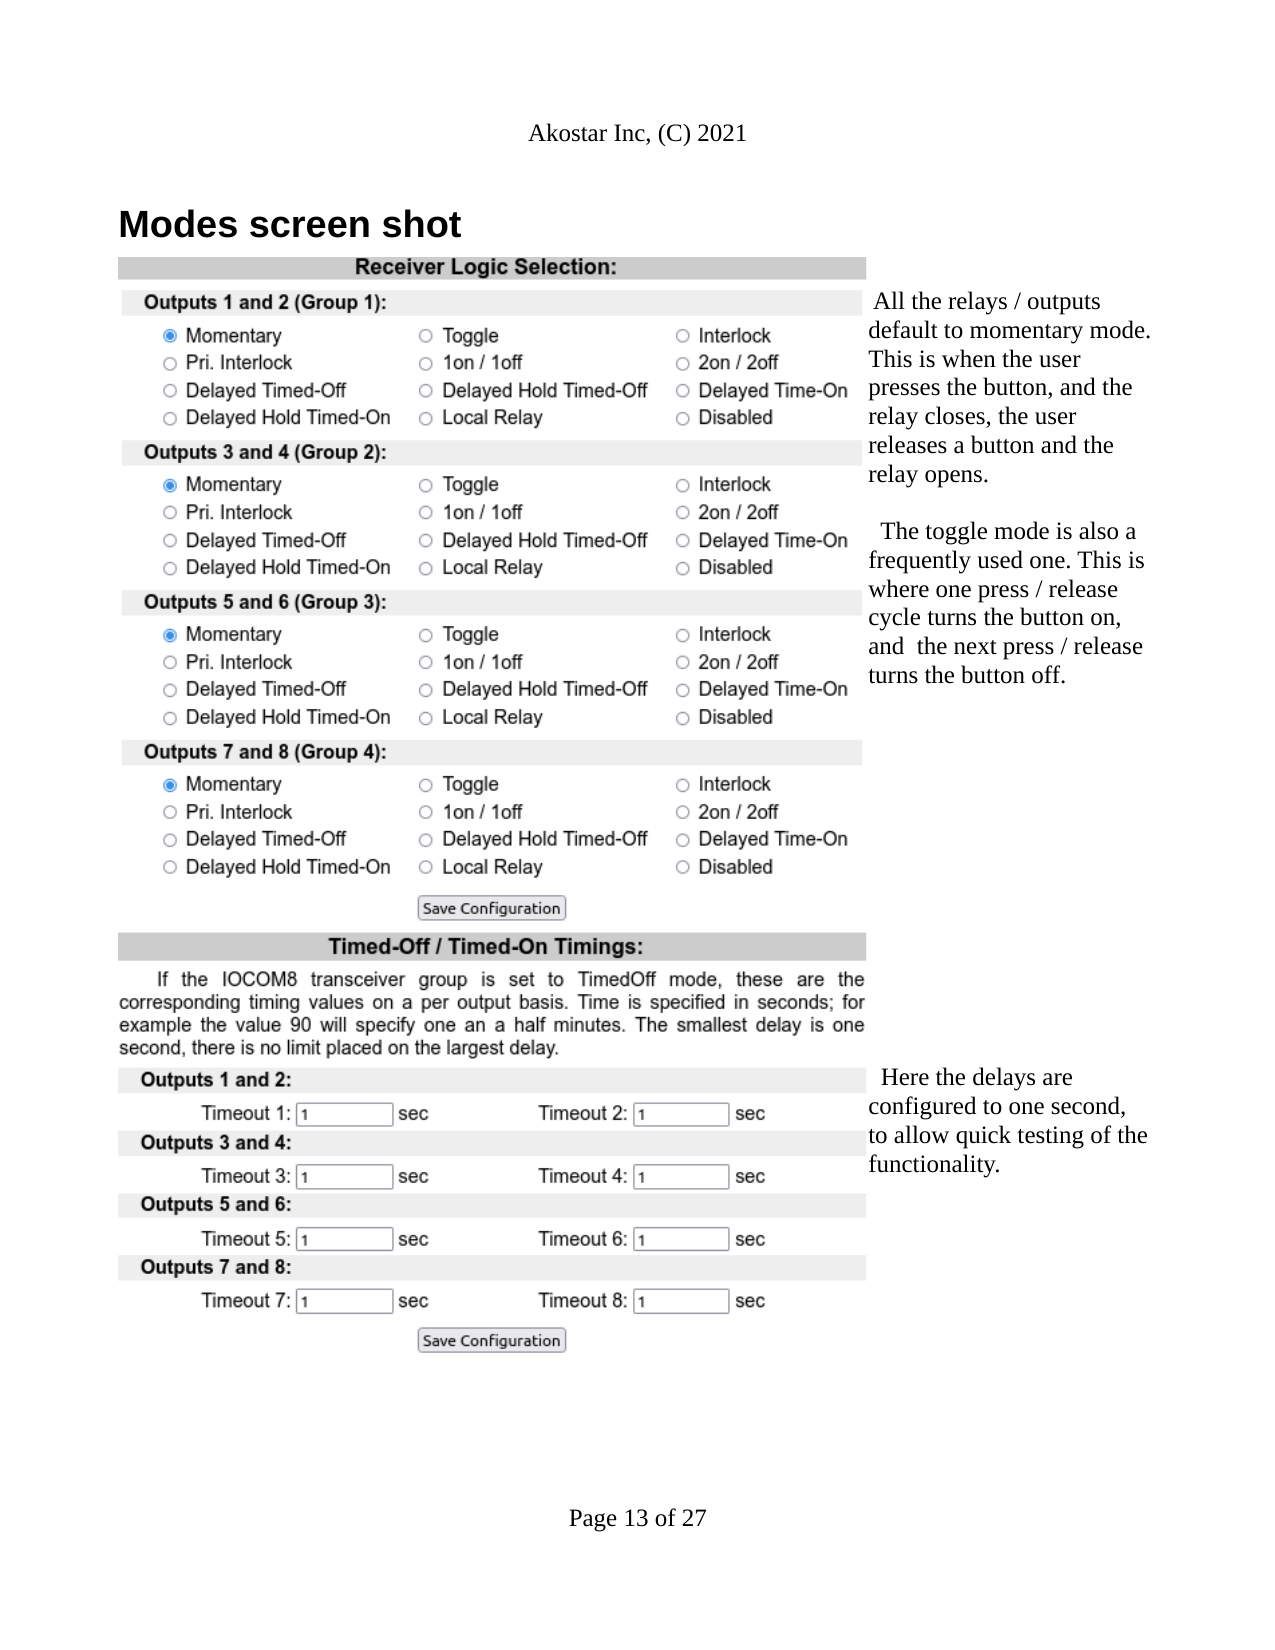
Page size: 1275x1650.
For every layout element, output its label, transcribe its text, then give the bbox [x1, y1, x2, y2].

subtitle Modes screen shot [118, 201, 1157, 245]
picture [118, 257, 868, 1365]
table_header All the relays / outputs default to momentary mode. This is when the user presses the button, and the relay closes, the user releases a button and the relay opens. The toggle mode is also a frequently used one. This is where one press / release cycle turns the button on, and the next press / release turns the button off. Here the delays are configured to one second, to allow quick testing of the functionality. [868, 258, 1157, 1393]
table_header [118, 1365, 868, 1393]
